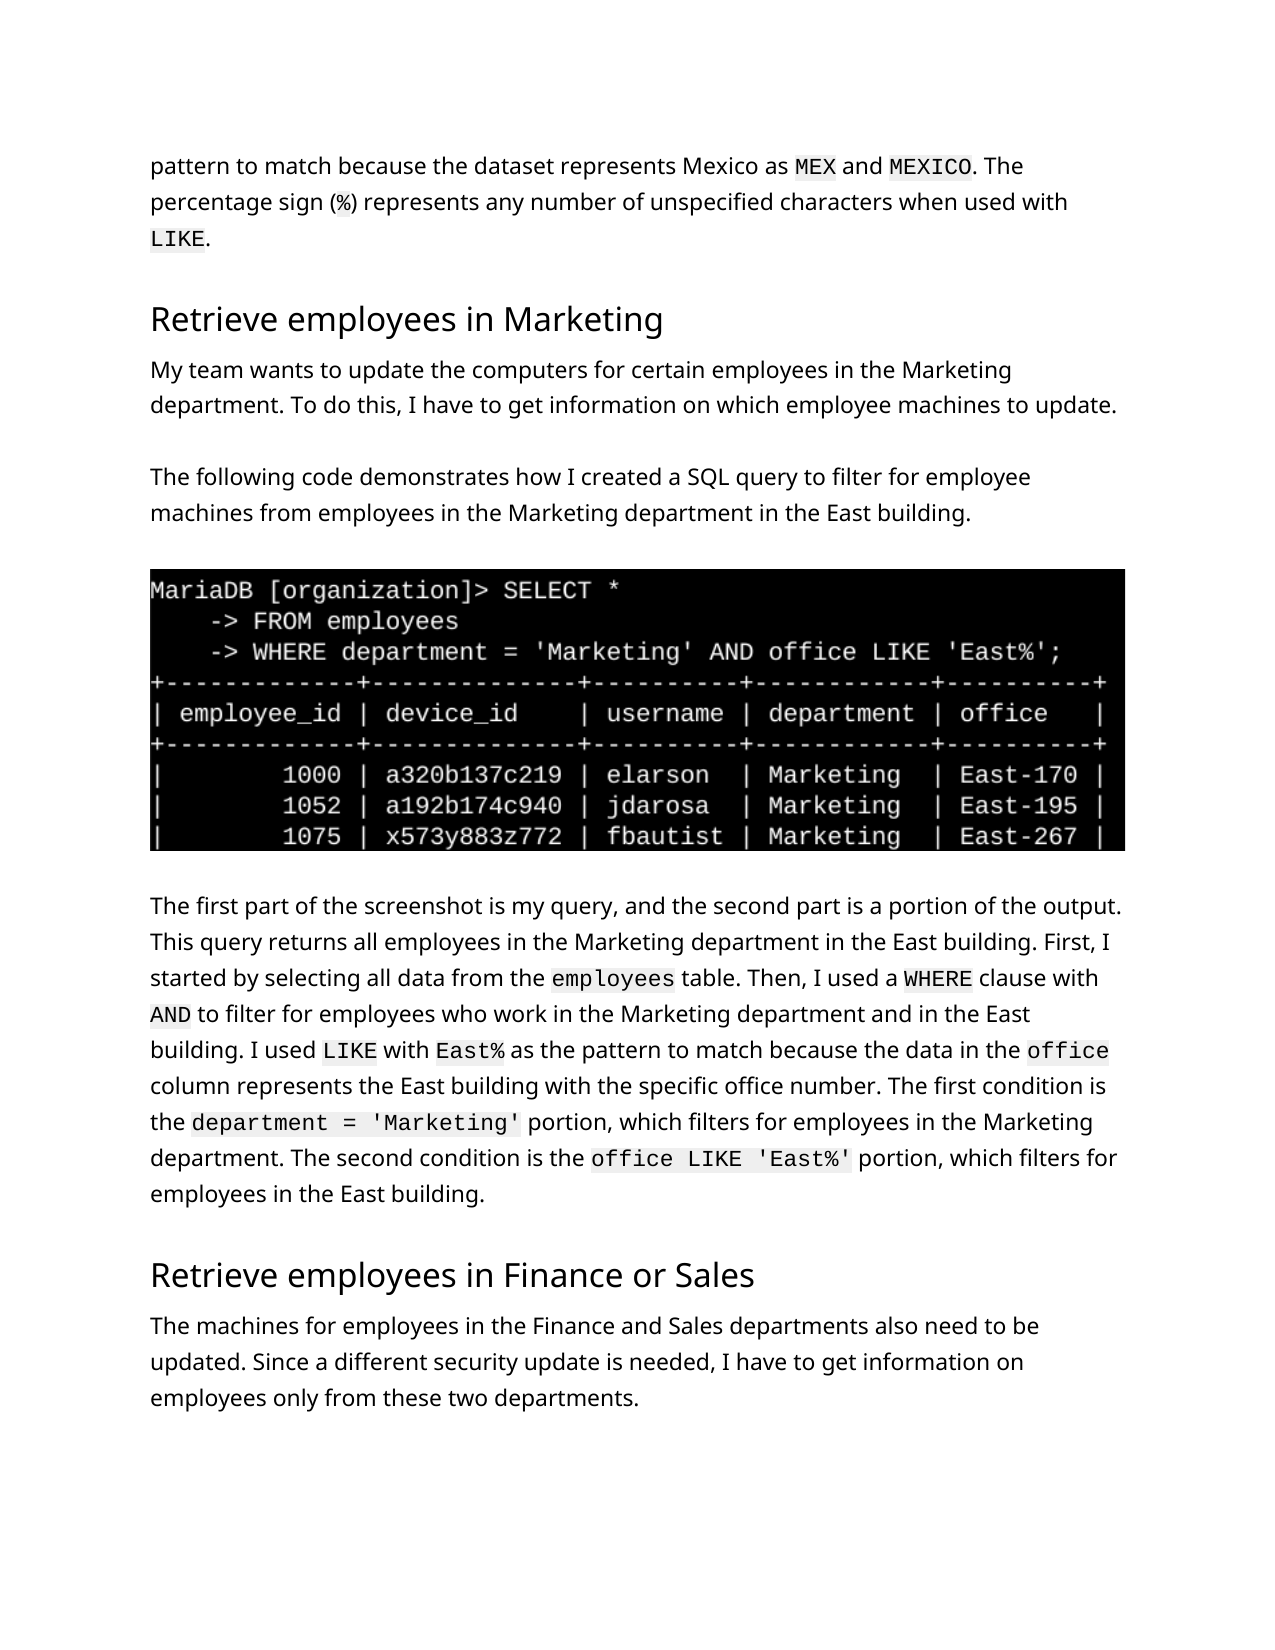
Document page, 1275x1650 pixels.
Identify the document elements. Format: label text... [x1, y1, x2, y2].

text The machines for employees in the Finance and Sales departments also need to be updated. Since a different security update is needed, I have to get information on employees only from these two departments. [150, 1309, 1125, 1413]
text The following code demonstrates how I created a SQL query to filter for employee machines from employees in the Marketing department in the East building. [150, 461, 1125, 528]
text My team wants to update the computers for certain employees in the Marketing department. To do this, I have to get information on which employee machines to update. [150, 353, 1125, 421]
subtitle Retrieve employees in Marketing [150, 296, 1125, 341]
text pattern to match because the dataset represents Mexico as MEX and MEXICO. The percentage sign (%) represents any number of unspecified characters when used with LIKE. [150, 150, 1125, 253]
picture [150, 569, 1125, 851]
subtitle Retrieve employees in Finance or Sales [150, 1252, 1125, 1297]
text The first part of the screenshot is my query, and the second part is a portion of the output. This query returns all employees in the Marketing department in the East building. First, I started by selecting all data from the employees table. Then, I used a WHERE clause with AND to filter for employees who work in the Marketing department and in the East building. I used LIKE with East% as the pattern to match because the data in the office column represents the East building with the specific office number. The first condition is the department = 'Marketing' portion, which filters for employees in the Marketing department. The second condition is the office LIKE 'East%' portion, which filters for employees in the East building. [150, 890, 1125, 1209]
